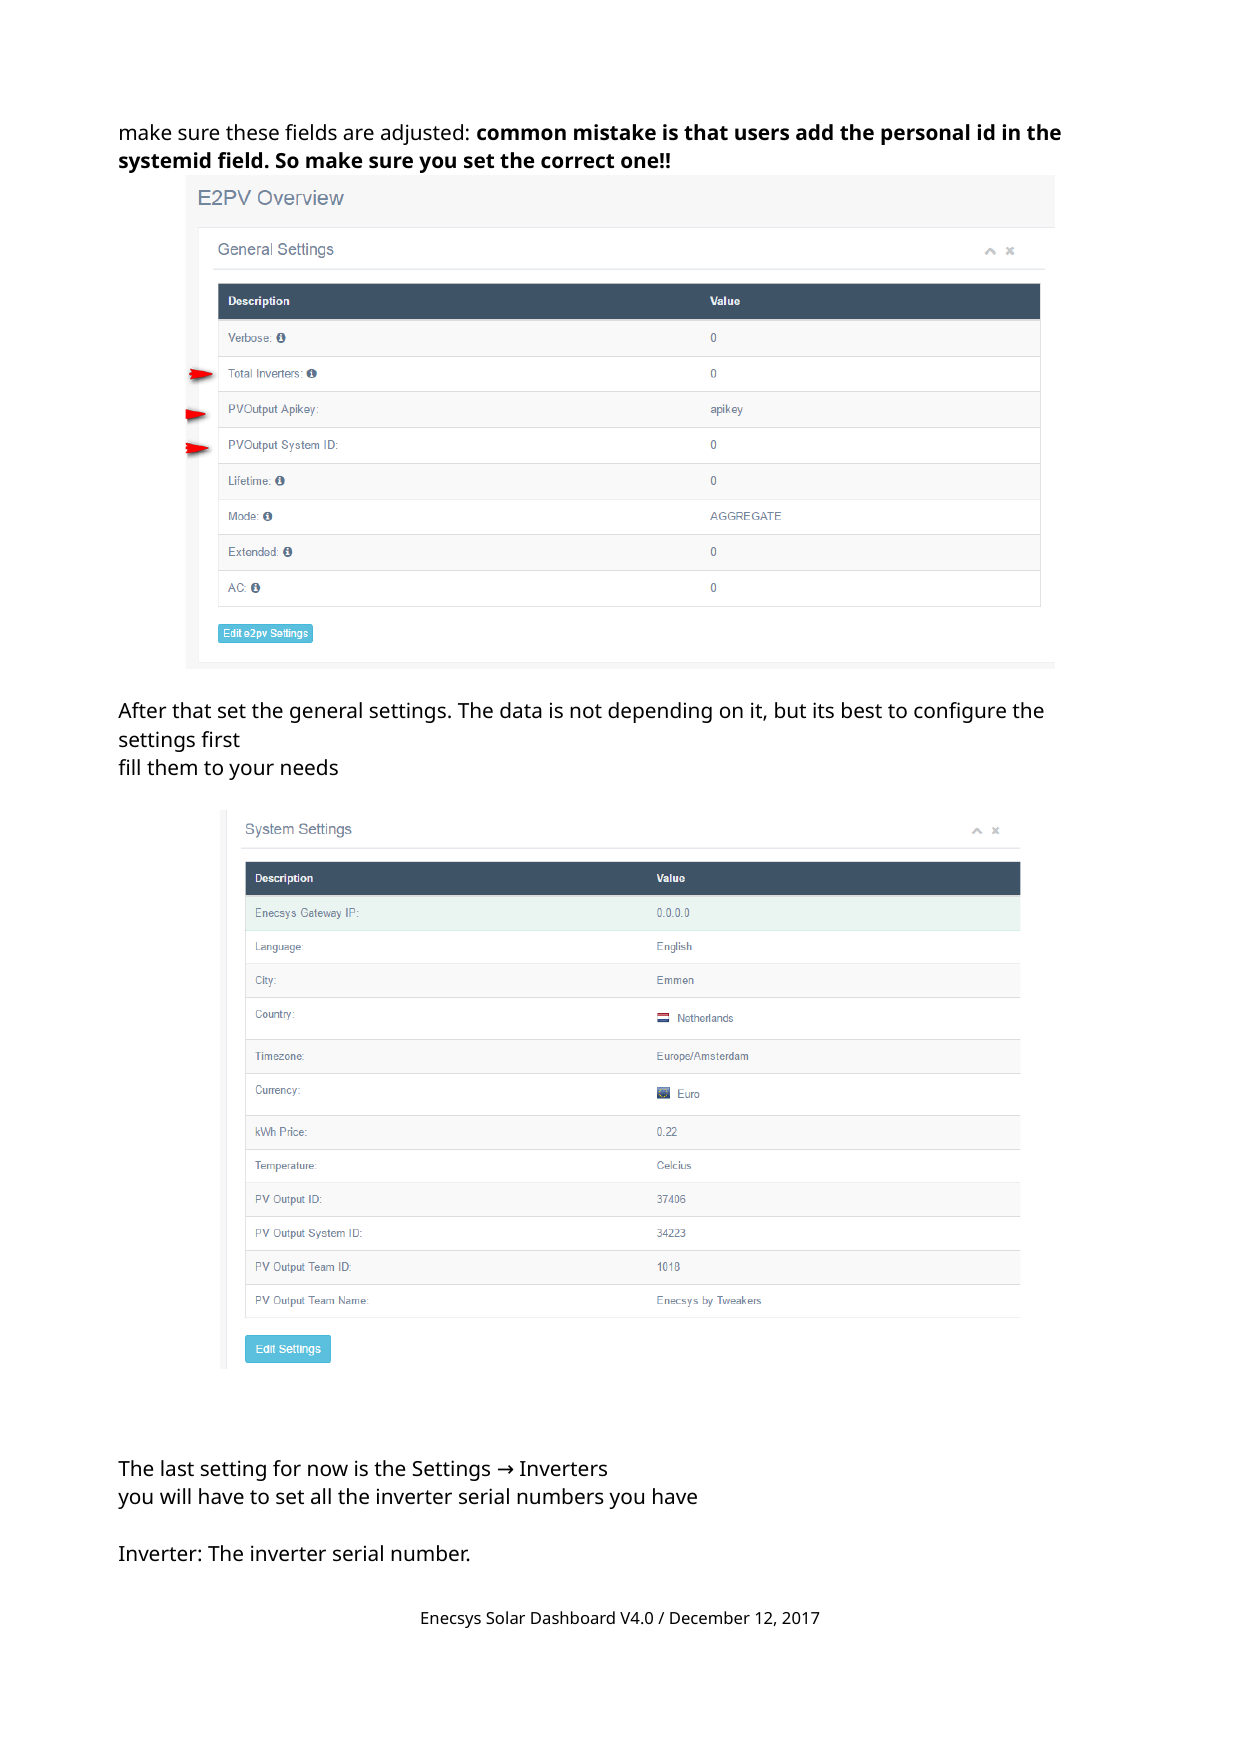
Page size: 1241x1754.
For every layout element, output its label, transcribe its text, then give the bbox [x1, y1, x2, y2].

picture [219, 810, 1021, 1369]
text Inverter: The inverter serial number. [118, 1539, 1122, 1567]
text After that set the general settings. The data is not depending on it, but its best to configure the settings first [118, 697, 1122, 753]
text The last setting for now is the Settings → Inverters [118, 1454, 1122, 1482]
text fill them to your needs [118, 753, 1122, 782]
text make sure these fields are adjusted: common mistake is that users add the personal id in the systemid field. So make sure you set the correct one!! [118, 118, 1122, 175]
text you will have to set all the inverter serial numbers you have [118, 1482, 1122, 1511]
picture [185, 175, 1055, 669]
